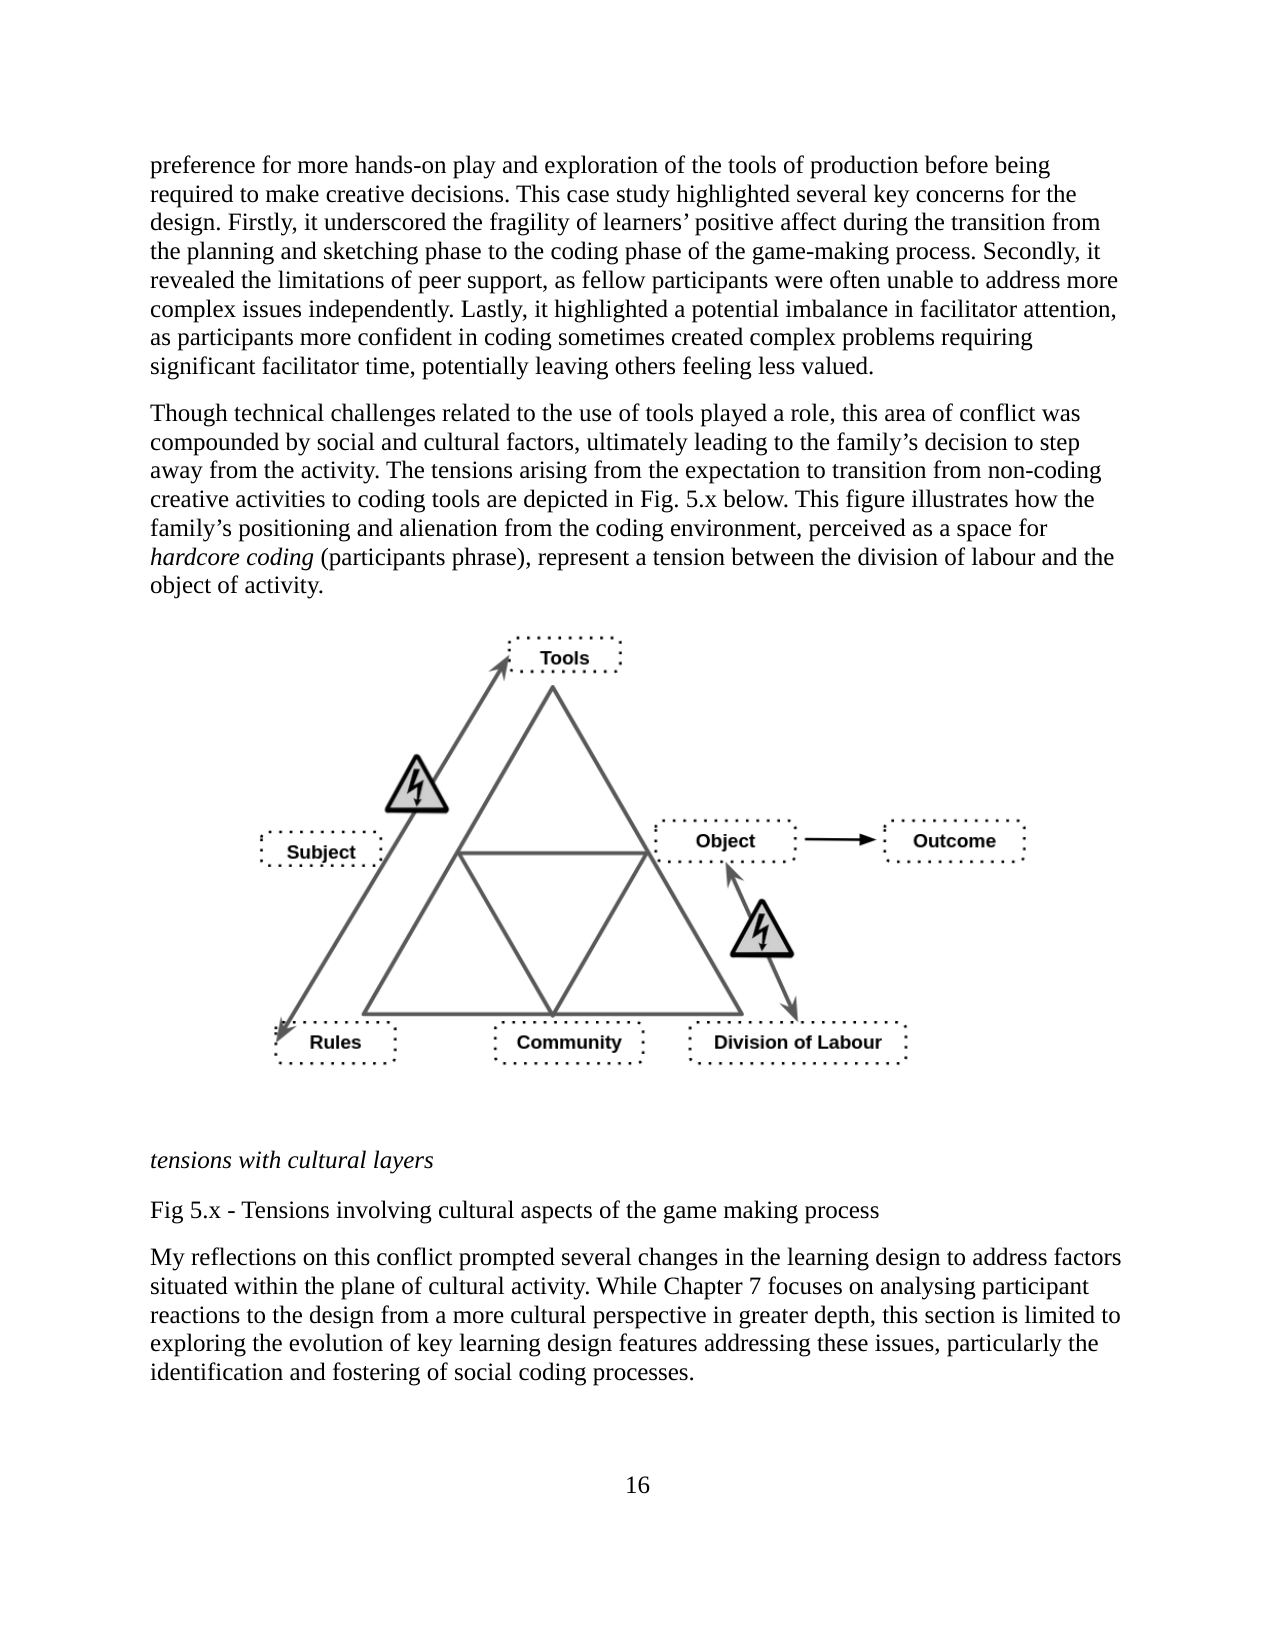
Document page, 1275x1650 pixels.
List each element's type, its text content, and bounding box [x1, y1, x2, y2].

text Though technical challenges related to the use of tools played a role, this area of conflict was compounded by social and cultural factors, ultimately leading to the family’s decision to step away from the activity. The tensions arising from the expectation to transition from non-coding creative activities to coding tools are depicted in Fig. 5.x below. This figure illustrates how the family’s positioning and alienation from the coding environment, perceived as a space for hardcore coding (participants phrase), represent a tension between the division of labour and the object of activity. [150, 398, 1125, 599]
text My reflections on this conflict prompted several changes in the learning design to address factors situated within the plane of cultural activity. While Chapter 7 focuses on analysing participant reactions to the design from a more cultural perspective in greater depth, this section is limited to exploring the evolution of key learning design features addressing these issues, particularly the identification and fostering of social coding processes. [150, 1242, 1125, 1386]
picture [150, 608, 1077, 1133]
text Fig 5.x - Tensions involving cultural aspects of the game making process [150, 1196, 1125, 1224]
text tensions with cultural layers [150, 1145, 1125, 1174]
text preference for more hands-on play and exploration of the tools of production before being required to make creative decisions. This case study highlighted several key concerns for the design. Firstly, it underscored the fragility of learners’ positive affect during the transition from the planning and sketching phase to the coding phase of the game-making process. Secondly, it revealed the limitations of peer support, as fellow participants were often unable to address more complex issues independently. Lastly, it highlighted a potential imbalance in facilitator attention, as participants more confident in coding sometimes created complex problems requiring significant facilitator time, potentially leaving others feeling less valued. [150, 150, 1125, 380]
